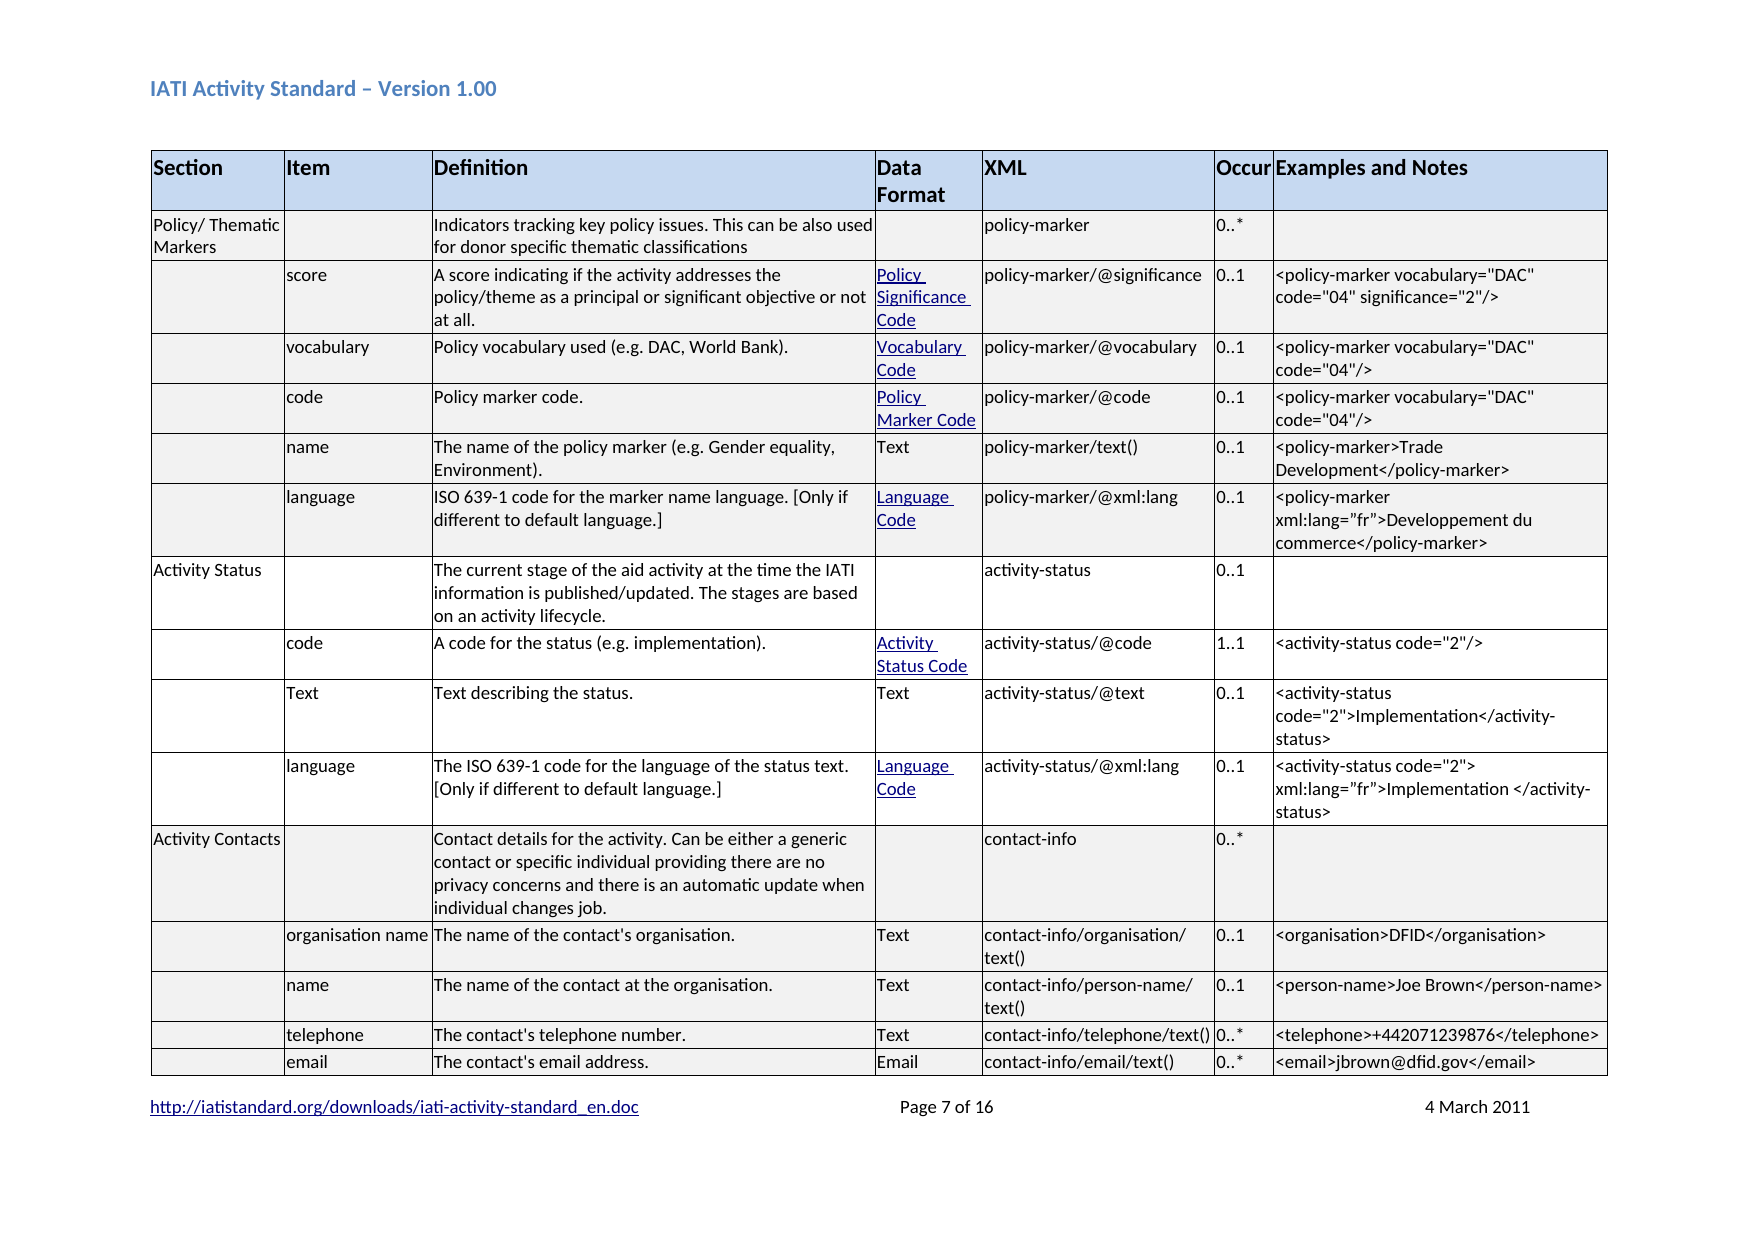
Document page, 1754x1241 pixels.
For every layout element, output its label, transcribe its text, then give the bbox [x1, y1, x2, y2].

table_header Occur [1215, 151, 1273, 210]
table_cell The contact's telephone number. [433, 1022, 875, 1048]
table_cell [285, 557, 432, 629]
table_cell The name of the contact's organisation. [433, 922, 875, 971]
table_cell contact-info [983, 826, 1214, 921]
table_cell A code for the status (e.g. implementation). [433, 630, 875, 679]
table_cell activity-status/@code [983, 630, 1214, 679]
table_cell Text describing the status. [433, 680, 875, 752]
table_cell [152, 384, 284, 433]
table_cell Activity Status Code [876, 630, 982, 679]
table_cell The ISO 639-1 code for the language of the status text. [Only if different to default language.] [433, 753, 875, 825]
table_cell activity-status/@xml:lang [983, 753, 1214, 825]
table_cell A score indicating if the activity addresses the policy/theme as a principal or significant objective or not at all. [433, 261, 875, 333]
table_cell code [285, 630, 432, 679]
table_cell 0..1 [1215, 972, 1273, 1021]
table_cell <email>jbrown@dfid.gov</email> [1274, 1049, 1607, 1075]
table_cell [876, 557, 982, 629]
table_cell <policy-marker vocabulary="DAC" code="04"/> [1274, 384, 1607, 433]
table_cell Text [876, 680, 982, 752]
table_cell score [285, 261, 432, 333]
table_cell Language Code [876, 484, 982, 556]
table_cell organisation name [285, 922, 432, 971]
table_cell 0..* [1215, 1049, 1273, 1075]
table_cell The name of the contact at the organisation. [433, 972, 875, 1021]
table_header XML [983, 151, 1214, 210]
table_cell [285, 826, 432, 921]
table_cell Policy Significance Code [876, 261, 982, 333]
table_cell [1274, 826, 1607, 921]
table_cell [152, 434, 284, 483]
table_cell <policy-marker>Trade Development</policy-marker> [1274, 434, 1607, 483]
table_cell Vocabulary Code [876, 334, 982, 383]
table_cell 0..1 [1215, 434, 1273, 483]
table_cell vocabulary [285, 334, 432, 383]
table_cell Activity Contacts [152, 826, 284, 921]
table_cell Text [876, 434, 982, 483]
table_cell [152, 334, 284, 383]
table_cell 0..1 [1215, 753, 1273, 825]
table_cell <person-name>Joe Brown</person-name> [1274, 972, 1607, 1021]
table_cell [1274, 557, 1607, 629]
table_cell 0..* [1215, 826, 1273, 921]
table_cell policy-marker/text() [983, 434, 1214, 483]
table_cell <activity-status code="2">Implementation</activity-status> [1274, 680, 1607, 752]
table_cell 0..1 [1215, 384, 1273, 433]
table_cell contact-info/telephone/text() [983, 1022, 1214, 1048]
table_cell 0..1 [1215, 680, 1273, 752]
table_cell <telephone>+442071239876</telephone> [1274, 1022, 1607, 1048]
table_cell Language Code [876, 753, 982, 825]
table_cell [152, 753, 284, 825]
table_cell policy-marker [983, 211, 1214, 260]
table_cell Policy/ Thematic Markers [152, 211, 284, 260]
table_cell 1..1 [1215, 630, 1273, 679]
table_cell name [285, 972, 432, 1021]
table_cell <activity-status code="2"/> [1274, 630, 1607, 679]
table_cell 0..* [1215, 1022, 1273, 1048]
table_header Data Format [876, 151, 982, 210]
table_header Item [285, 151, 432, 210]
table_cell [152, 484, 284, 556]
table_cell contact-info/email/text() [983, 1049, 1214, 1075]
table_cell Text [876, 922, 982, 971]
table_cell Text [285, 680, 432, 752]
table_cell 0..* [1215, 211, 1273, 260]
table_cell contact-info/organisation/text() [983, 922, 1214, 971]
table_cell <activity-status code="2"> xml:lang=”fr”>Implementation </activity-status> [1274, 753, 1607, 825]
table_header Definition [433, 151, 875, 210]
table_cell [1274, 211, 1607, 260]
table_cell [152, 630, 284, 679]
table_cell email [285, 1049, 432, 1075]
table_cell policy-marker/@significance [983, 261, 1214, 333]
table_cell [285, 211, 432, 260]
table_cell language [285, 484, 432, 556]
table_header Examples and Notes [1274, 151, 1607, 210]
table_cell activity-status/@text [983, 680, 1214, 752]
table_cell Text [876, 1022, 982, 1048]
table_cell [152, 261, 284, 333]
table_cell 0..1 [1215, 261, 1273, 333]
table_cell The contact's email address. [433, 1049, 875, 1075]
table_cell [876, 211, 982, 260]
table_cell Contact details for the activity. Can be either a generic contact or specific individual providing there are no privacy concerns and there is an automatic update when individual changes job. [433, 826, 875, 921]
table_cell 0..1 [1215, 334, 1273, 383]
table_cell The name of the policy marker (e.g. Gender equality, Environment). [433, 434, 875, 483]
table_cell 0..1 [1215, 922, 1273, 971]
table_header Section [152, 151, 284, 210]
table_cell Text [876, 972, 982, 1021]
table_cell code [285, 384, 432, 433]
table_cell Policy marker code. [433, 384, 875, 433]
table_cell <policy-marker vocabulary="DAC" code="04" significance="2"/> [1274, 261, 1607, 333]
table_cell Email [876, 1049, 982, 1075]
table_cell [152, 972, 284, 1021]
table_cell Activity Status [152, 557, 284, 629]
table_cell Policy Marker Code [876, 384, 982, 433]
table_cell ISO 639-1 code for the marker name language. [Only if different to default language.] [433, 484, 875, 556]
table_cell language [285, 753, 432, 825]
table_cell 0..1 [1215, 484, 1273, 556]
table_cell Indicators tracking key policy issues. This can be also used for donor specific thematic classifications [433, 211, 875, 260]
table_cell 0..1 [1215, 557, 1273, 629]
table_cell policy-marker/@code [983, 384, 1214, 433]
table_cell <organisation>DFID</organisation> [1274, 922, 1607, 971]
table_cell The current stage of the aid activity at the time the IATI information is published/updated. The stages are based on an activity lifecycle. [433, 557, 875, 629]
table_cell [152, 1049, 284, 1075]
table_cell Policy vocabulary used (e.g. DAC, World Bank). [433, 334, 875, 383]
table_cell policy-marker/@xml:lang [983, 484, 1214, 556]
table_cell [152, 922, 284, 971]
table_cell <policy-marker vocabulary="DAC" code="04"/> [1274, 334, 1607, 383]
table_cell telephone [285, 1022, 432, 1048]
table_cell <policy-marker xml:lang=”fr”>Developpement du commerce</policy-marker> [1274, 484, 1607, 556]
table_cell activity-status [983, 557, 1214, 629]
table_cell policy-marker/@vocabulary [983, 334, 1214, 383]
table_cell [152, 1022, 284, 1048]
table_cell name [285, 434, 432, 483]
table_cell [876, 826, 982, 921]
table_cell [152, 680, 284, 752]
table_cell contact-info/person-name/text() [983, 972, 1214, 1021]
